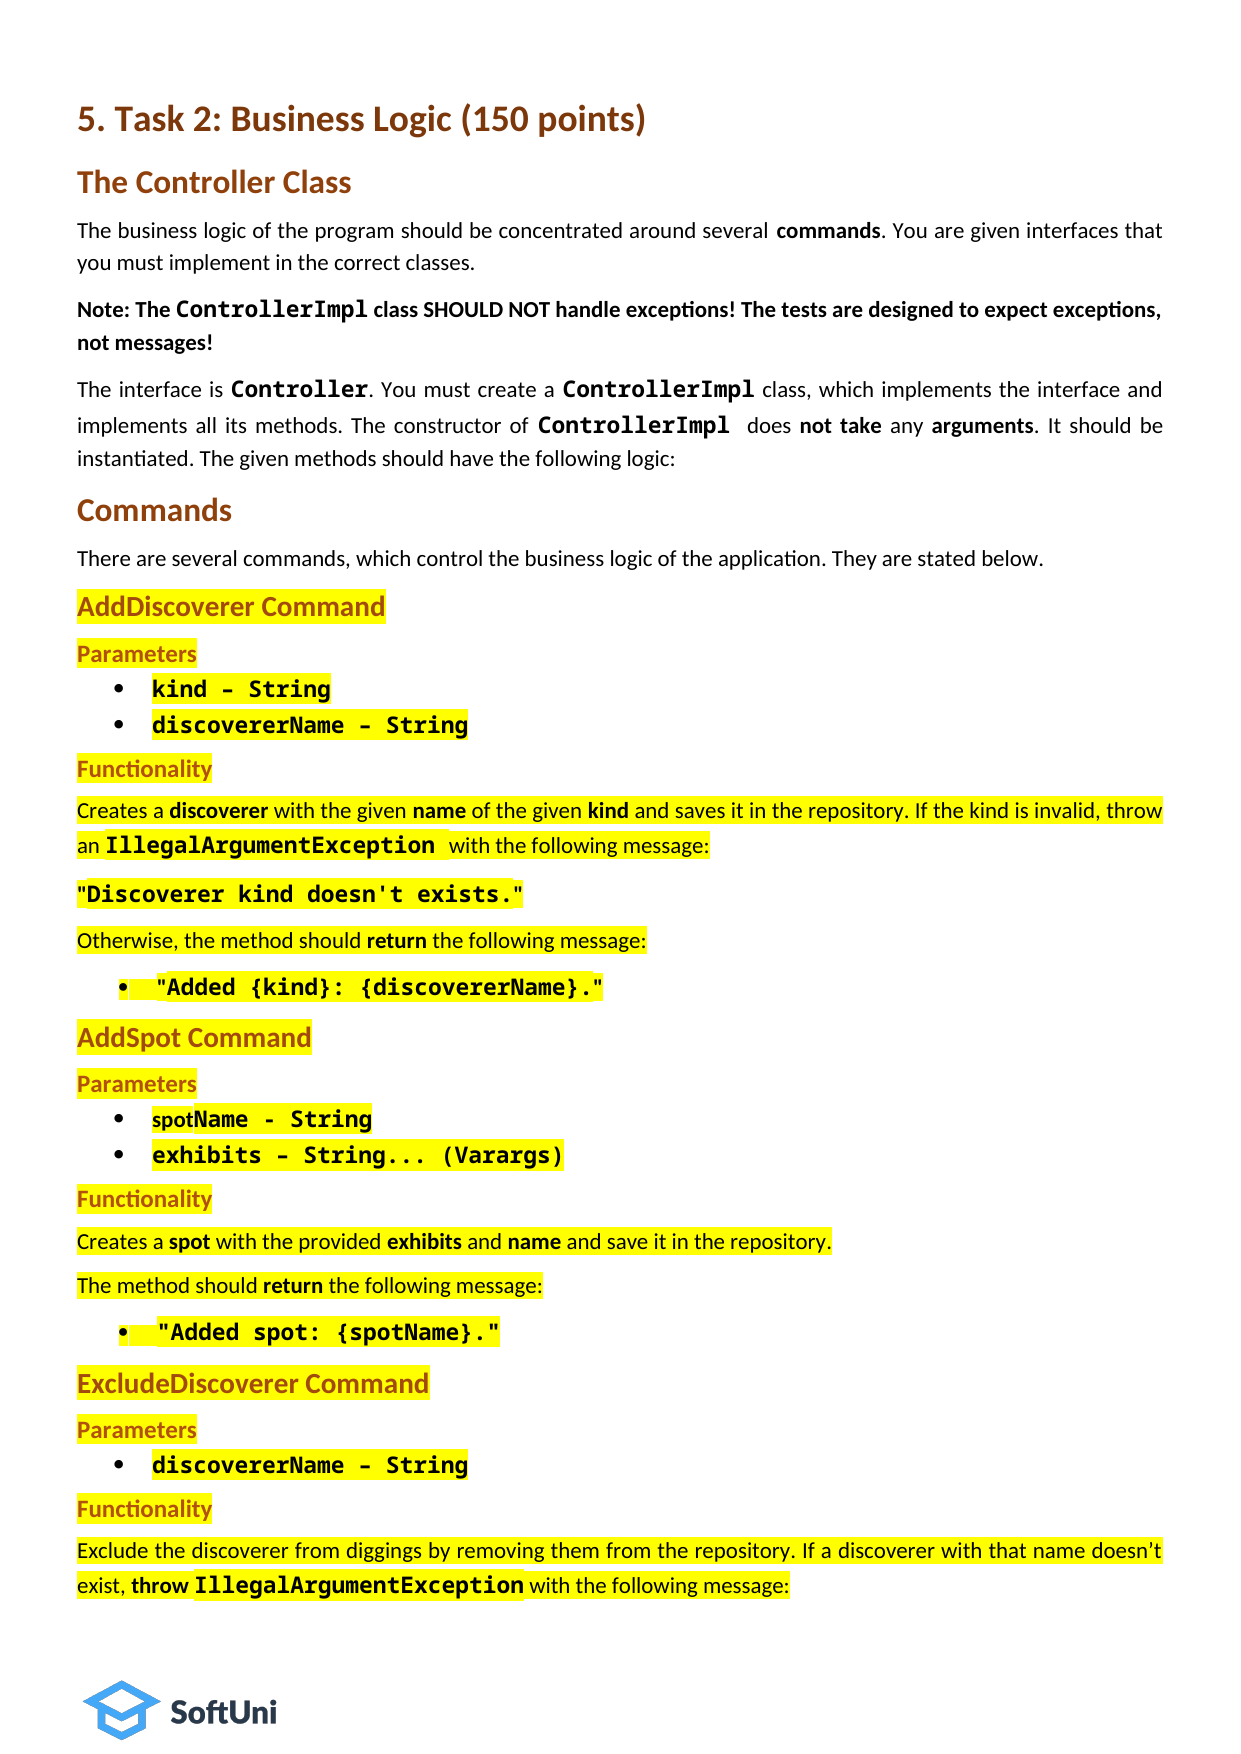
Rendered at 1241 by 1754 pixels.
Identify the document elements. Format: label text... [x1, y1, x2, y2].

list spotName - String [114, 1103, 1163, 1134]
text Creates a spot with the provided exhibits and name and save it in the repository. [77, 1227, 1163, 1255]
text The interface is Controller. You must create a ControllerImpl class, which implements the interface and implements all its methods. The constructor of ControllerImpl does not take any arguments. It should be instantiated. The given methods should have the following logic: [77, 373, 1163, 472]
subtitle Commands [77, 489, 1163, 529]
text Creates a discoverer with the given name of the given kind and saves it in the repository. If the kind is invalid, throw an IllegalArgumentException with the following message: [77, 796, 1163, 860]
subtitle AddDiscoverer Command [77, 588, 1163, 624]
subtitle Task 2: Business Logic (150 points) [77, 95, 1163, 141]
subtitle AddSpot Command [77, 1019, 1163, 1055]
subtitle Functionality [77, 753, 1163, 783]
text "Discoverer kind doesn't exists." [77, 877, 1163, 909]
text Note: The ControllerImpl class SHOULD NOT handle exceptions! The tests are designed to expect exceptions, not messages! [77, 293, 1163, 356]
text The method should return the following message: [77, 1272, 1163, 1299]
subtitle ExcludeDiscoverer Command [77, 1365, 1163, 1400]
subtitle Parameters [77, 1068, 1163, 1099]
text There are several commands, which control the business logic of the application. They are stated below. [77, 544, 1163, 572]
text Otherwise, the method should return the following message: [77, 926, 1163, 954]
list discovererName – String [114, 709, 1163, 740]
list discovererName – String [114, 1449, 1163, 1480]
picture [76, 1674, 283, 1746]
text Exclude the discoverer from diggings by removing them from the repository. If a discoverer with that name doesn’t exist, throw IllegalArgumentException with the following message: [77, 1537, 1163, 1601]
list "Added {kind}: {discovererName}." [119, 971, 1163, 1002]
subtitle Parameters [77, 1414, 1163, 1444]
text The business logic of the program should be concentrated around several commands. You are given interfaces that you must implement in the correct classes. [77, 216, 1163, 276]
subtitle Functionality [77, 1183, 1163, 1214]
subtitle The Controller Class [77, 161, 1163, 201]
list kind – String [114, 673, 1163, 704]
subtitle Functionality [77, 1493, 1163, 1524]
list exhibits – String... (Varargs) [114, 1139, 1163, 1171]
list "Added spot: {spotName}." [119, 1316, 1163, 1347]
subtitle Parameters [77, 638, 1163, 668]
